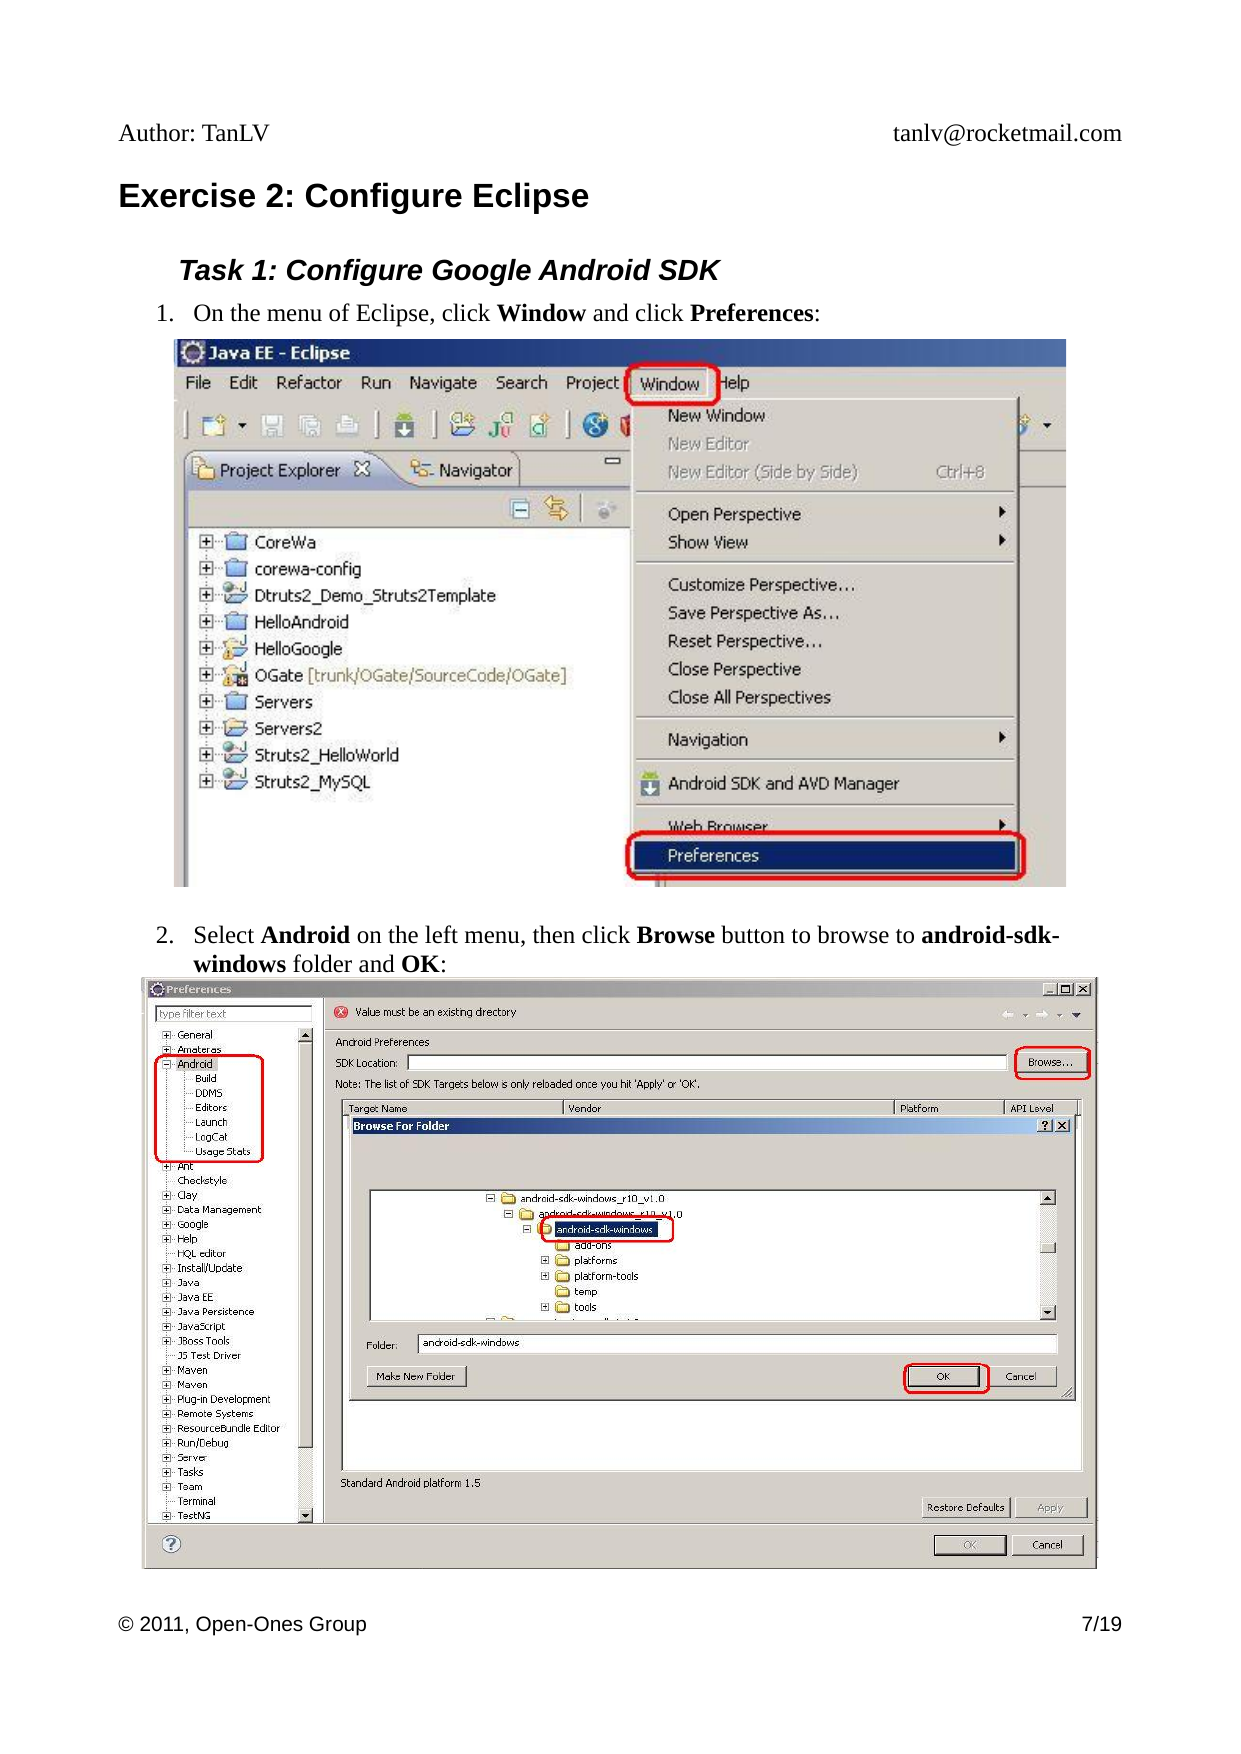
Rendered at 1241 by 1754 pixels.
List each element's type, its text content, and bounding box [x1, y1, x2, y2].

list On the menu of Eclipse, click Window and click Preferences: [156, 298, 1122, 327]
picture [173, 339, 1067, 887]
subtitle Task 1: Configure Google Android SDK [118, 252, 1122, 286]
list Select Android on the left menu, then click Browse button to browse to android-sdk-windows folder and OK: [156, 920, 1122, 978]
picture [141, 977, 1099, 1569]
subtitle Exercise 2: Configure Eclipse [118, 176, 1122, 215]
